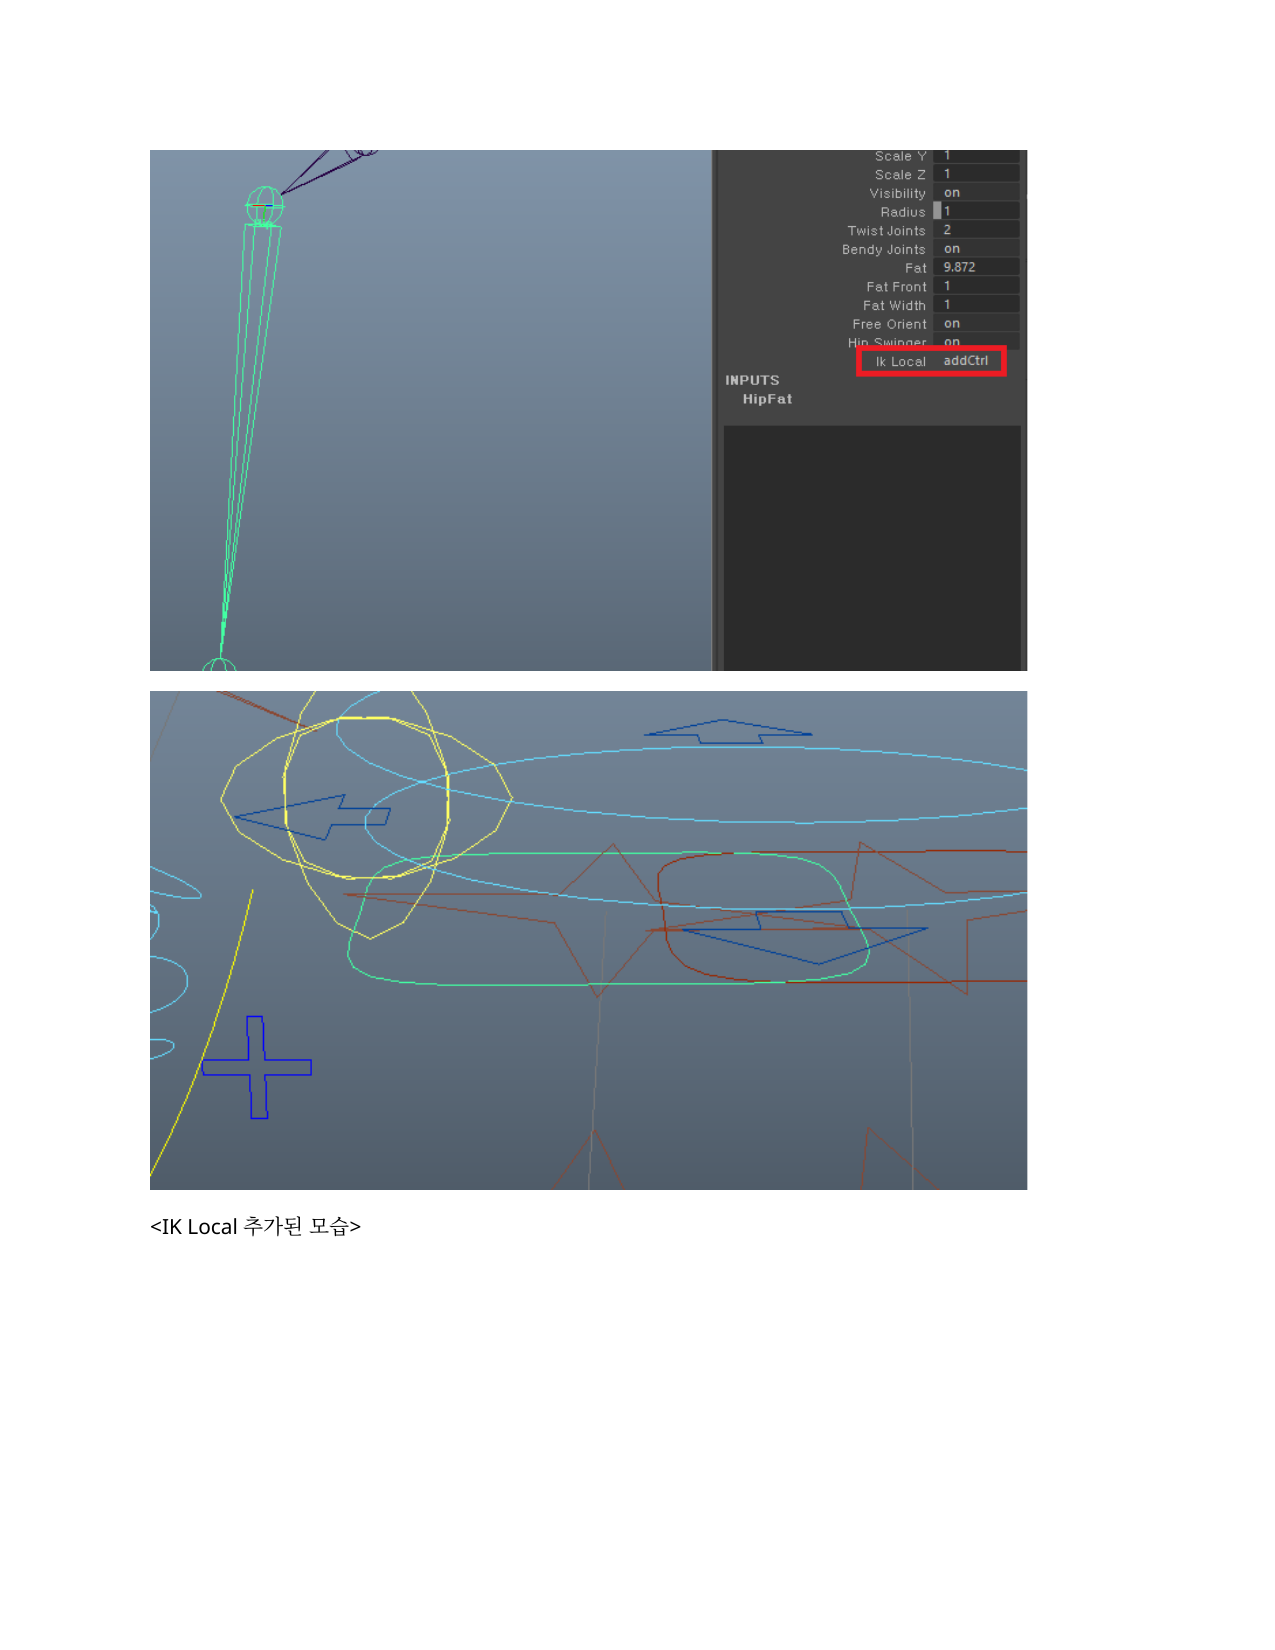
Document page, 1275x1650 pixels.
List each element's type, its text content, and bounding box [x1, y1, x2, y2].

text <IK Local 추가된 모습> [150, 1210, 1125, 1241]
